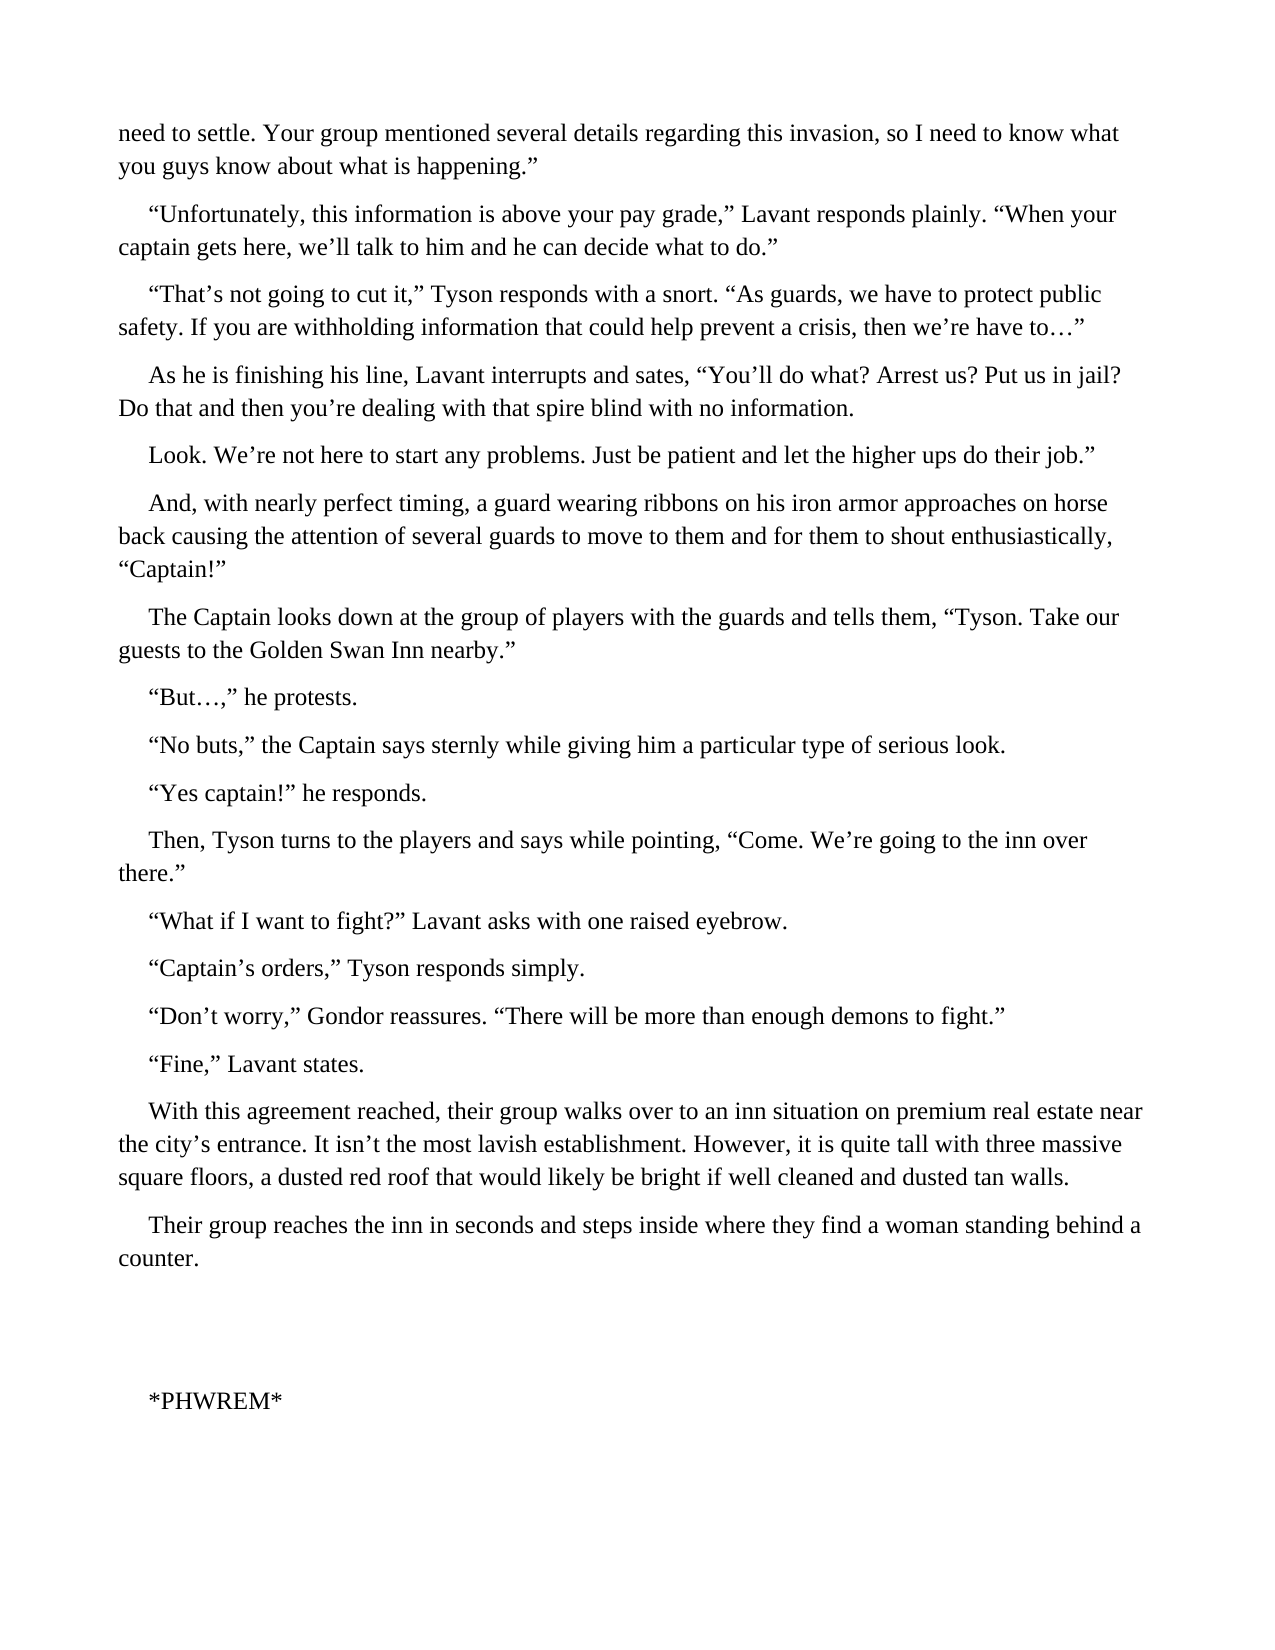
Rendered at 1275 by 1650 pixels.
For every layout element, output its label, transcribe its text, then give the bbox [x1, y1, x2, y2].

text “Fine,” Lavant states. [118, 1049, 1157, 1077]
text With this agreement reached, their group walks over to an inn situation on premium real estate near the city’s entrance. It isn’t the most lavish establishment. However, it is quite tall with three massive square floors, a dusted red roof that would likely be bright if well cleaned and dusted tan walls. [118, 1096, 1157, 1191]
text Then, Tyson turns to the players and says while pointing, “Come. We’re going to the inn over there.” [118, 825, 1157, 887]
text “That’s not going to cut it,” Tyson responds with a snort. “As guards, we have to protect public safety. If you are withholding information that could help prevent a crisis, then we’re have to…” [118, 279, 1157, 341]
text need to settle. Your group mentioned several details regarding this invasion, so I need to know what you guys know about what is happening.” [118, 118, 1157, 180]
text “But…,” he protests. [118, 682, 1157, 711]
text “Unfortunately, this information is above your pay grade,” Lavant responds plainly. “When your captain gets here, we’ll talk to him and he can decide what to do.” [118, 199, 1157, 261]
text “No buts,” the Captain says sternly while giving him a particular type of serious look. [118, 730, 1157, 759]
text Look. We’re not here to start any problems. Just be patient and let the higher ups do their job.” [118, 441, 1157, 469]
text “What if I want to fight?” Lavant asks with one raised eyebrow. [118, 906, 1157, 935]
text “Captain’s orders,” Tyson responds simply. [118, 953, 1157, 982]
text And, with nearly perfect timing, a guard wearing ribbons on his iron armor approaches on horse back causing the attention of several guards to move to them and for them to shout enthusiastically, “Captain!” [118, 488, 1157, 583]
text Their group reaches the inn in seconds and steps inside where they find a woman standing behind a counter. [118, 1210, 1157, 1272]
text “Don’t worry,” Gondor reassures. “There will be more than enough demons to fight.” [118, 1001, 1157, 1030]
text *PHWREM* [118, 1386, 1157, 1414]
text As he is finishing his line, Lavant interrupts and sates, “You’ll do what? Arrest us? Put us in jail? Do that and then you’re dealing with that spire blind with no information. [118, 360, 1157, 422]
text The Captain looks down at the group of players with the guards and tells them, “Tyson. Take our guests to the Golden Swan Inn nearby.” [118, 602, 1157, 664]
text “Yes captain!” he responds. [118, 778, 1157, 806]
